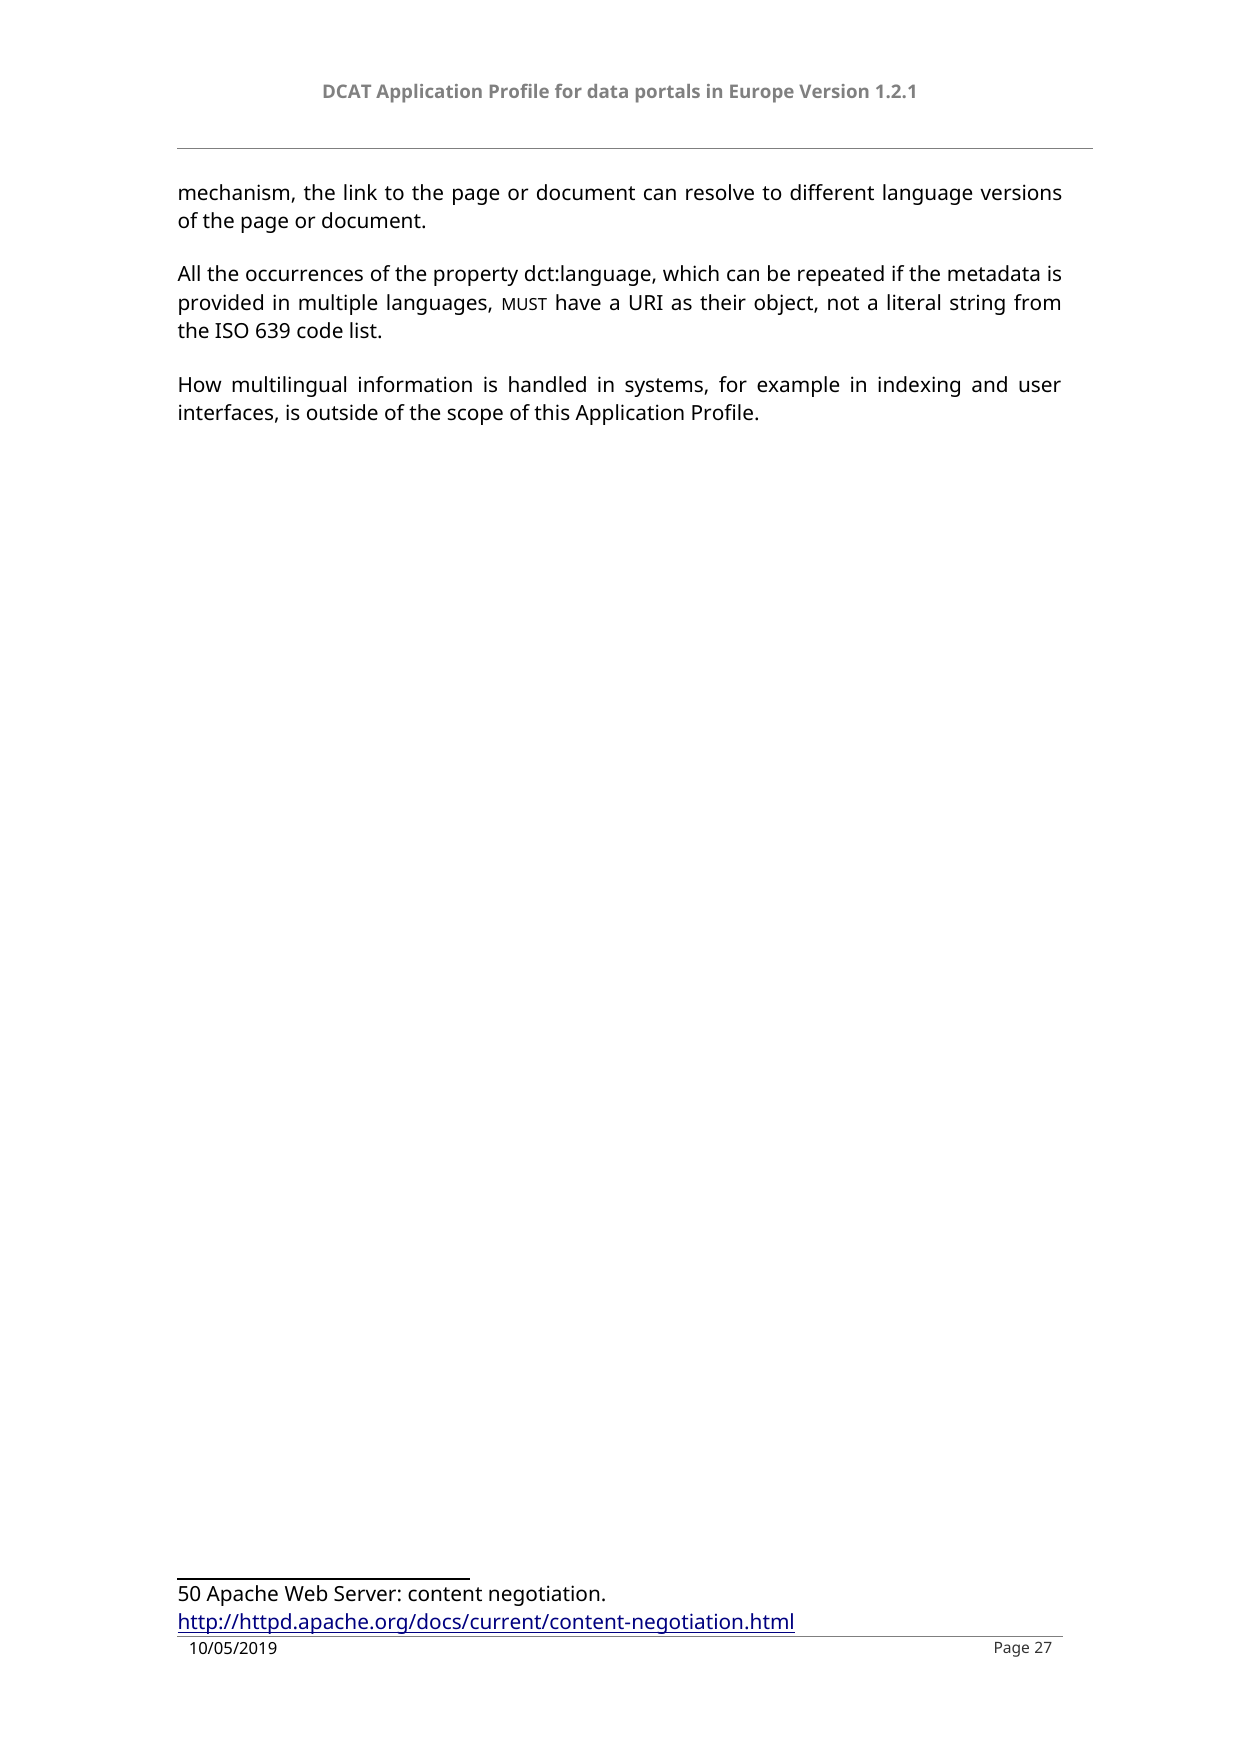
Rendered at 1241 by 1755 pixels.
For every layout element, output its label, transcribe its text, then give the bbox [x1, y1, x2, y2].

text All the occurrences of the property dct:language, which can be repeated if the metadata is provided in multiple languages, must have a URI as their object, not a literal string from the ISO 639 code list. [177, 259, 1063, 345]
text How multilingual information is handled in systems, for example in indexing and user interfaces, is outside of the scope of this Application Profile. [177, 370, 1063, 427]
text mechanism, the link to the page or document can resolve to different language versions of the page or document. [177, 178, 1063, 234]
text Apache Web Server: content negotiation. http://httpd.apache.org/docs/current/content-negotiation.html [177, 1579, 1063, 1636]
